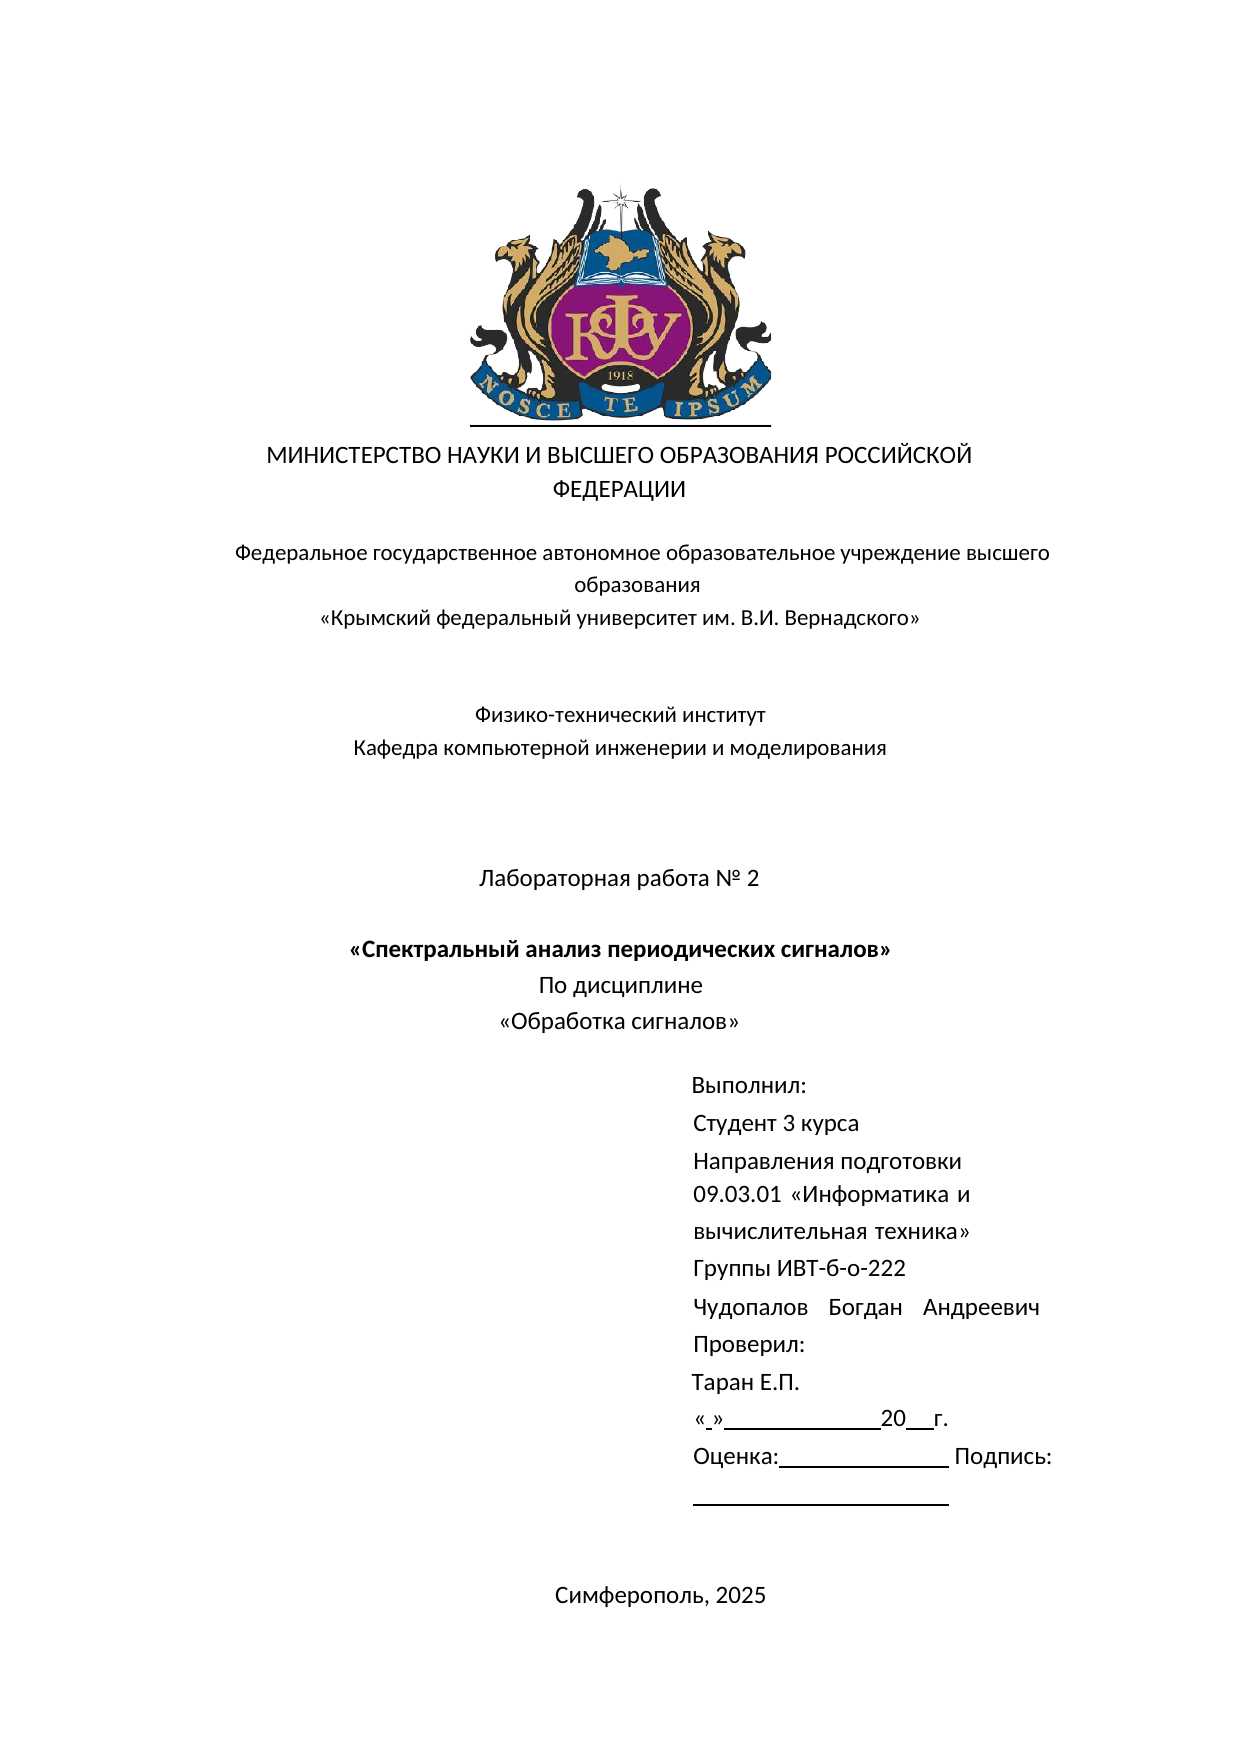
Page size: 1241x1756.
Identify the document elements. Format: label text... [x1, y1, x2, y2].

text По дисциплине [185, 969, 1057, 999]
text Выполнил: [691, 1069, 1137, 1100]
text «Спектральный анализ периодических сигналов» [185, 933, 1056, 963]
text «Обработка сигналов» [185, 1005, 1053, 1036]
text Физико-технический институт [185, 700, 1056, 728]
text « » 20 г. Оценка: Подпись: [693, 1402, 948, 1504]
text Симферополь, 2025 [245, 1579, 1076, 1610]
picture [470, 181, 772, 427]
text «Крымский федеральный университет им. В.И. Вернадского» [185, 603, 1055, 631]
text МИНИСТЕРСТВО НАУКИ И ВЫСШЕГО ОБРАЗОВАНИЯ РОССИЙСКОЙ ФЕДЕРАЦИИ [213, 439, 1026, 504]
text Федеральное государственное автономное образовательное учреждение высшего образования [235, 538, 1137, 598]
text Кафедра компьютерной инженерии и моделирования [185, 733, 1056, 761]
text Студент 3 курса [693, 1107, 1137, 1138]
text 09.03.01 «Информатика и вычислительная техника» Группы ИВТ-б-о-222 [693, 1178, 971, 1282]
text Таран Е.П. [691, 1366, 1137, 1397]
text Чудопалов Богдан Андреевич Проверил: [693, 1292, 1040, 1359]
text Лабораторная работа № 2 [185, 862, 1054, 893]
text Направления подготовки [693, 1145, 1137, 1176]
